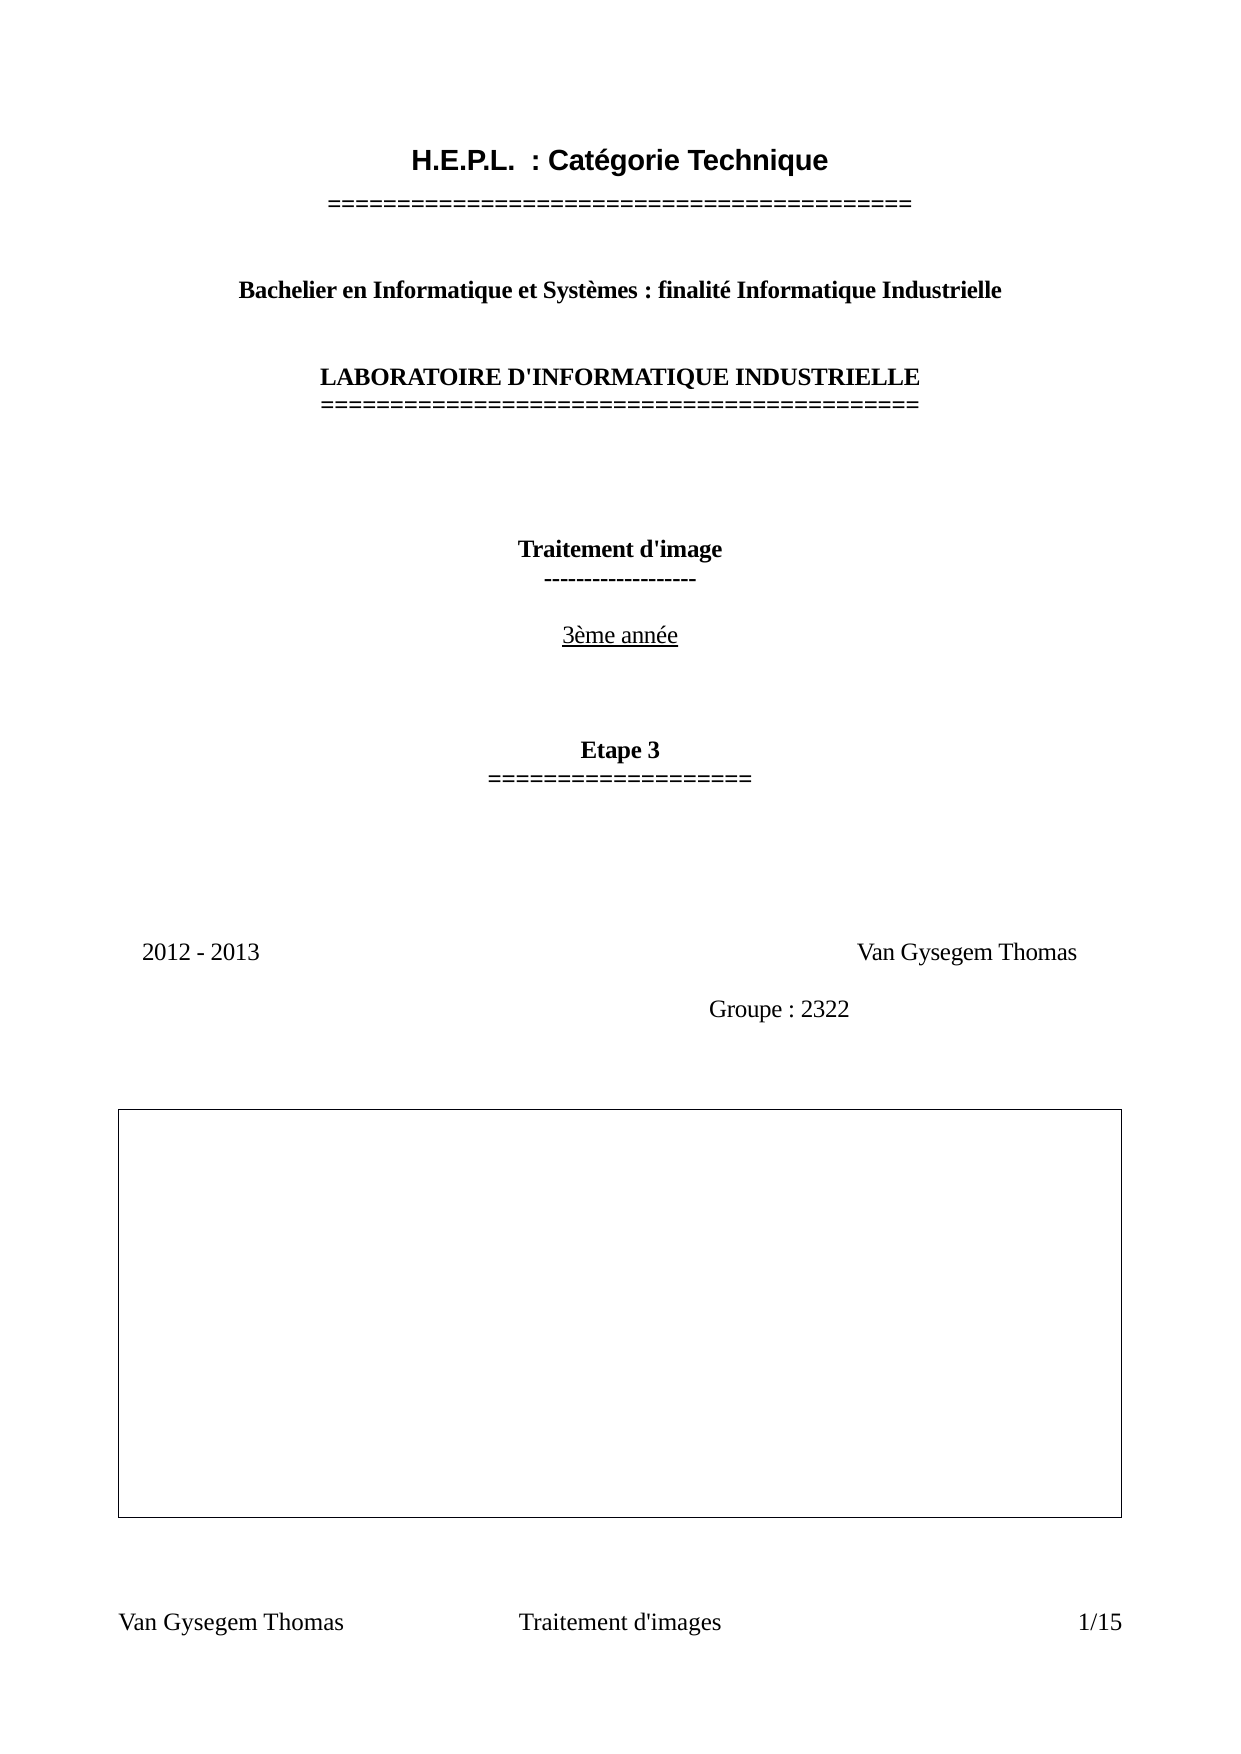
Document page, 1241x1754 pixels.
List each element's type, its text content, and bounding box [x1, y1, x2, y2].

text Traitement d'image [118, 534, 1122, 563]
text 2012 - 2013 Van Gysegem Thomas [118, 937, 1122, 965]
text Groupe : 2322 [118, 994, 1122, 1023]
text ========================================== [118, 189, 1122, 218]
subtitle H.E.P.L. : Catégorie Technique [118, 143, 1122, 177]
text Bachelier en Informatique et Systèmes : finalité Informatique Industrielle [118, 275, 1122, 304]
text =========================================== [118, 390, 1122, 419]
text =================== [118, 764, 1122, 793]
text Etape 3 [118, 735, 1122, 764]
text ------------------- [118, 563, 1122, 592]
text 3ème année [118, 620, 1122, 649]
text LABORATOIRE D'INFORMATIQUE INDUSTRIELLE [118, 362, 1122, 390]
